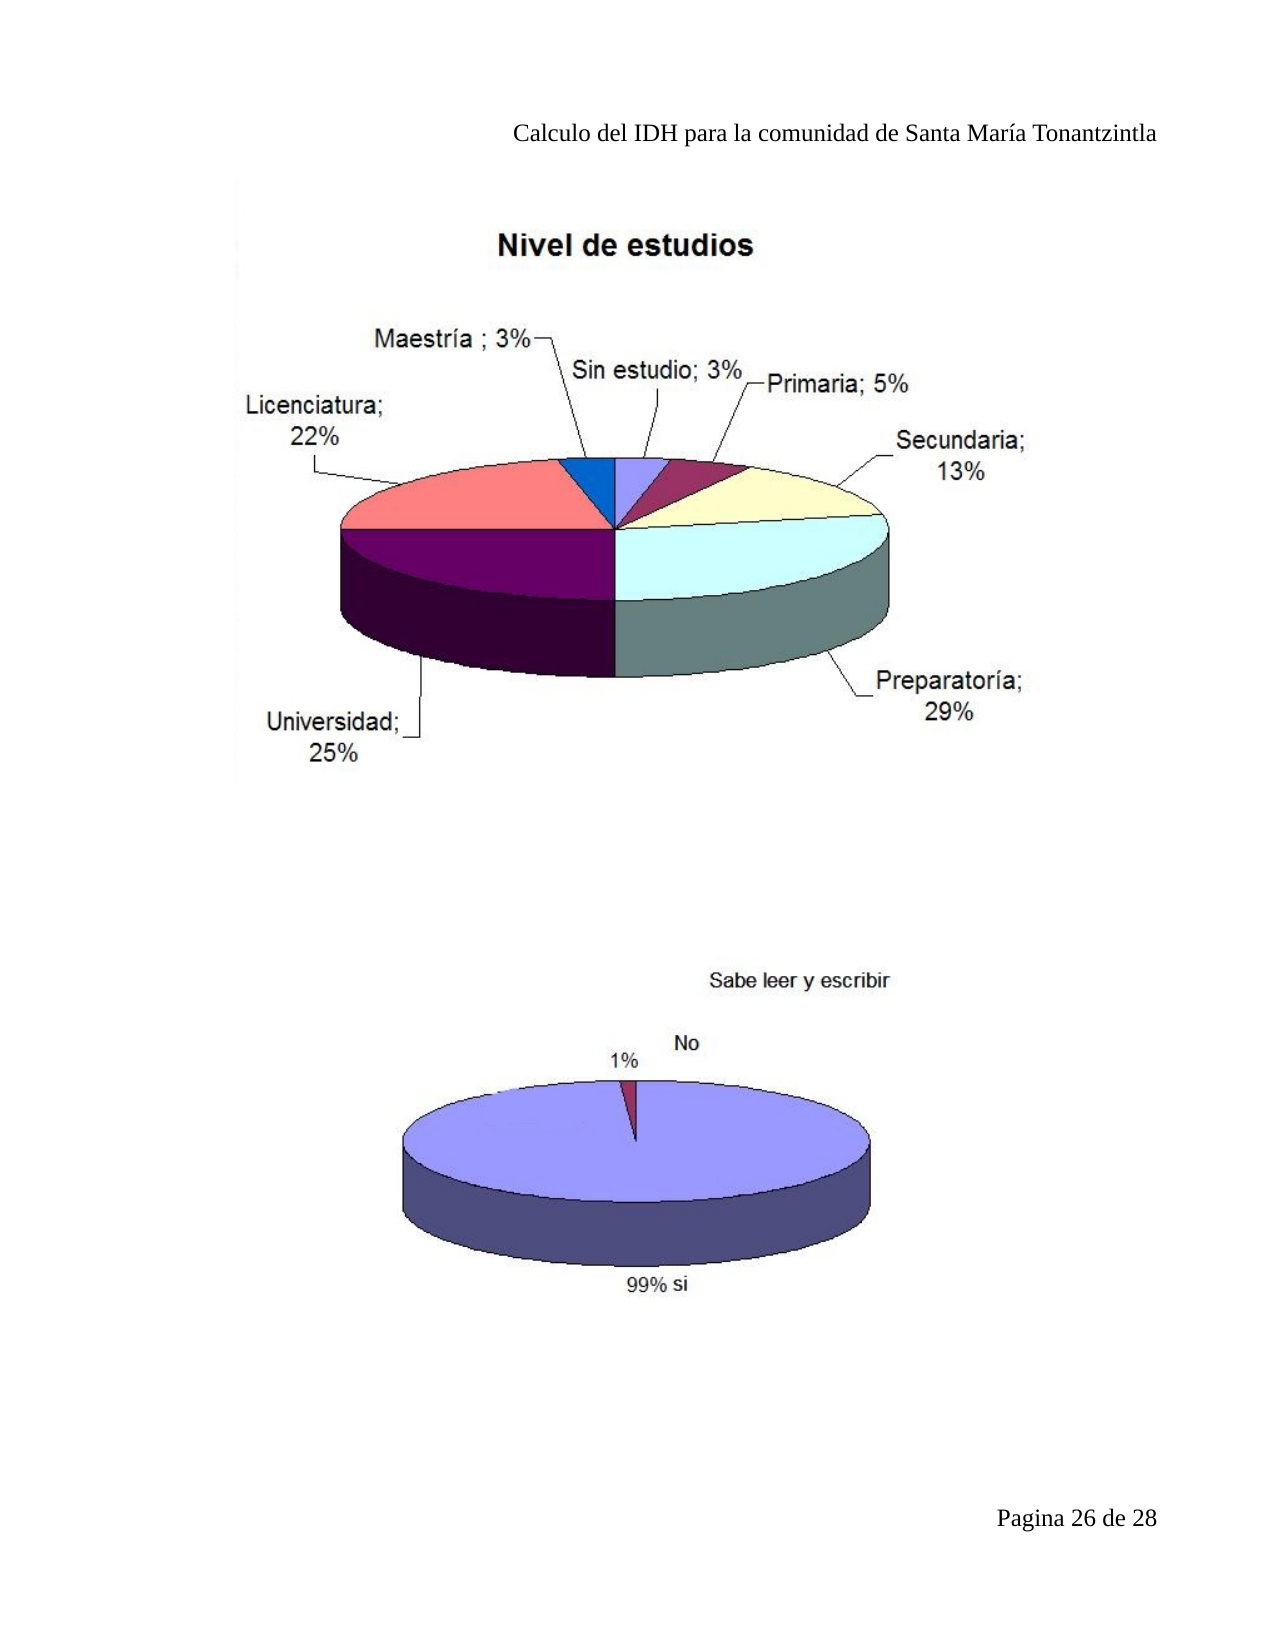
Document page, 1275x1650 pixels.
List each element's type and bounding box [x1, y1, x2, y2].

picture [360, 955, 915, 1316]
picture [234, 176, 1041, 783]
